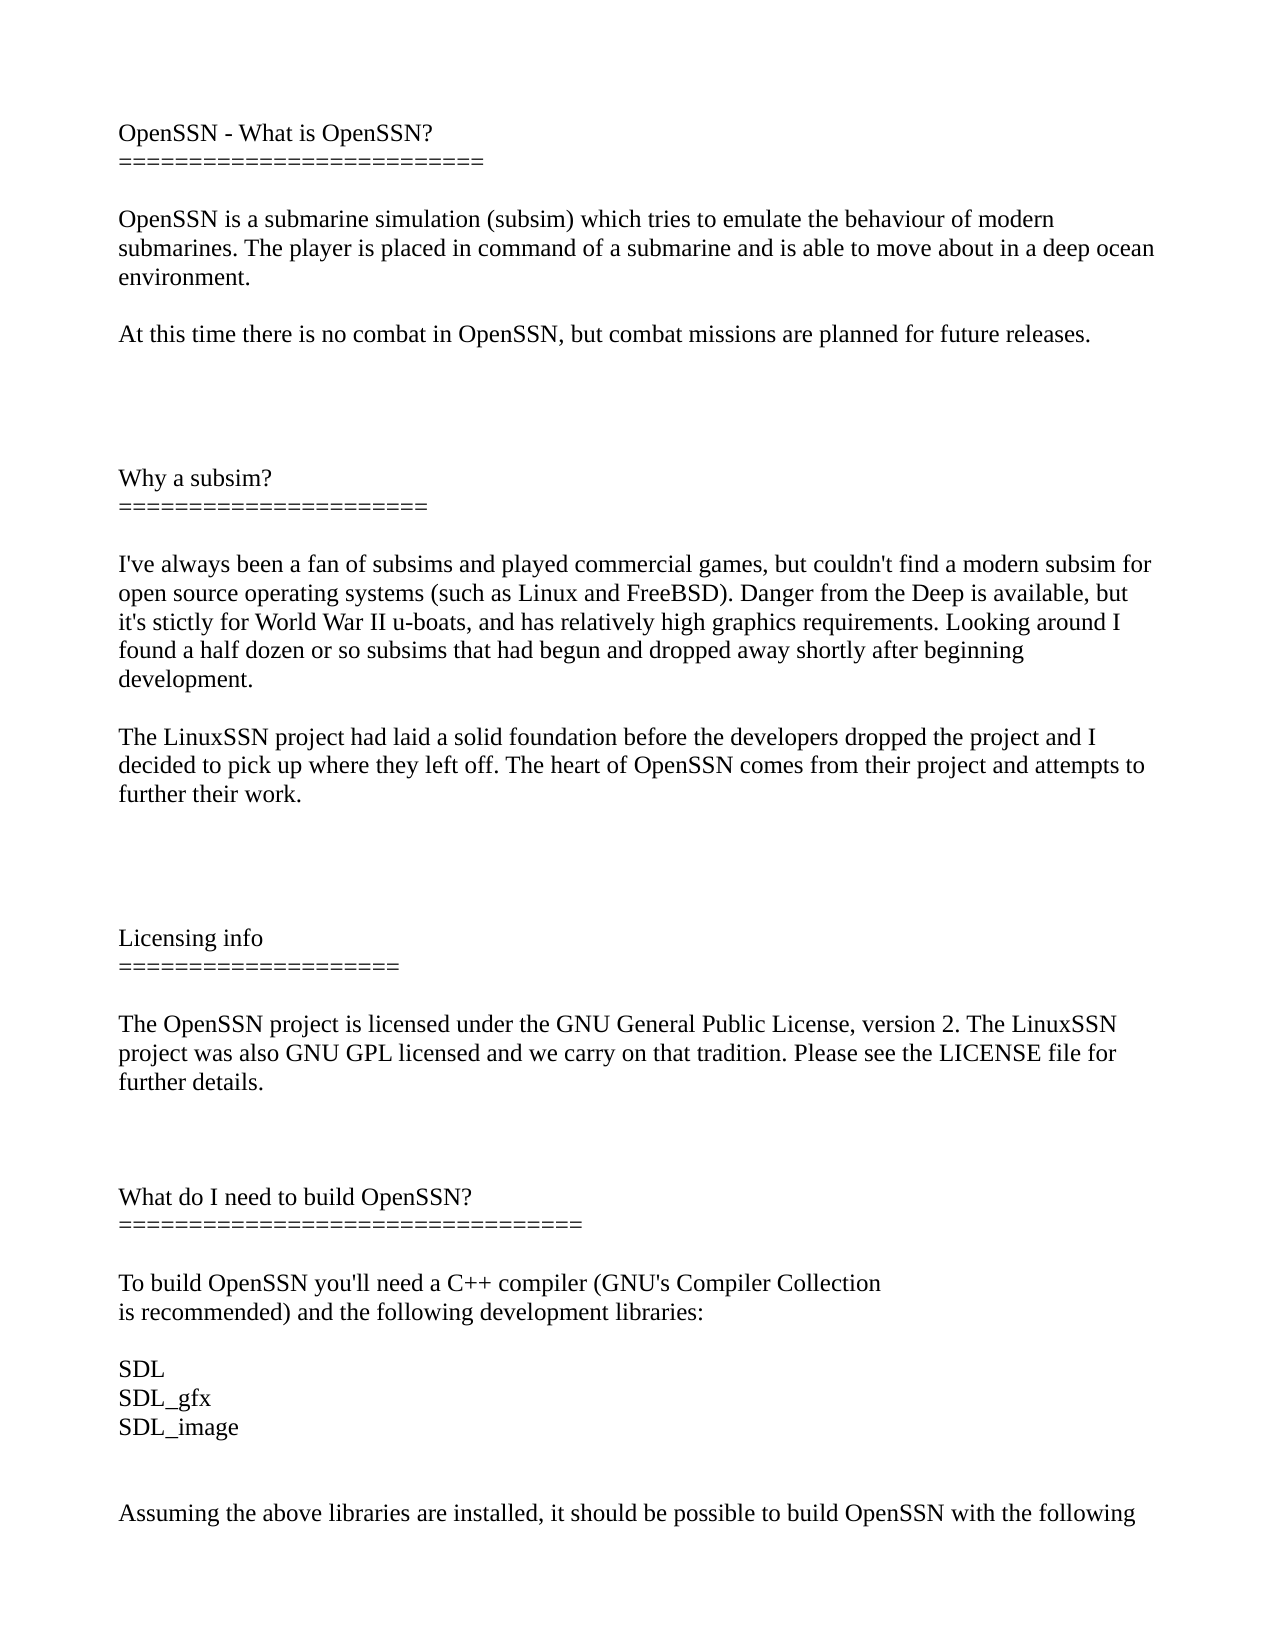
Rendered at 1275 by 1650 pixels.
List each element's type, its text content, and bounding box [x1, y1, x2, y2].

text SDL_gfx [118, 1383, 1157, 1412]
text The LinuxSSN project had laid a solid foundation before the developers dropped the project and I decided to pick up where they left off. The heart of OpenSSN comes from their project and attempts to further their work. [118, 722, 1157, 808]
text OpenSSN - What is OpenSSN? [118, 118, 1157, 147]
text SDL [118, 1354, 1157, 1383]
text Why a subsim? [118, 463, 1157, 492]
text What do I need to build OpenSSN? [118, 1182, 1157, 1211]
text Assuming the above libraries are installed, it should be possible to build OpenSSN with the following [118, 1498, 1157, 1527]
text Licensing info [118, 923, 1157, 952]
text To build OpenSSN you'll need a C++ compiler (GNU's Compiler Collection [118, 1268, 1157, 1297]
text SDL_image [118, 1412, 1157, 1441]
text At this time there is no combat in OpenSSN, but combat missions are planned for future releases. [118, 319, 1157, 348]
text ================================= [118, 1211, 1157, 1239]
text The OpenSSN project is licensed under the GNU General Public License, version 2. The LinuxSSN project was also GNU GPL licensed and we carry on that tradition. Please see the LICENSE file for further details. [118, 1009, 1157, 1096]
text I've always been a fan of subsims and played commercial games, but couldn't find a modern subsim for open source operating systems (such as Linux and FreeBSD). Danger from the Deep is available, but it's stictly for World War II u-boats, and has relatively high graphics requirements. Looking around I found a half dozen or so subsims that had begun and dropped away shortly after beginning development. [118, 549, 1157, 693]
text ====================== [118, 492, 1157, 521]
text is recommended) and the following development libraries: [118, 1297, 1157, 1326]
text ========================== [118, 147, 1157, 176]
text ==================== [118, 952, 1157, 981]
text OpenSSN is a submarine simulation (subsim) which tries to emulate the behaviour of modern submarines. The player is placed in command of a submarine and is able to move about in a deep ocean environment. [118, 204, 1157, 291]
